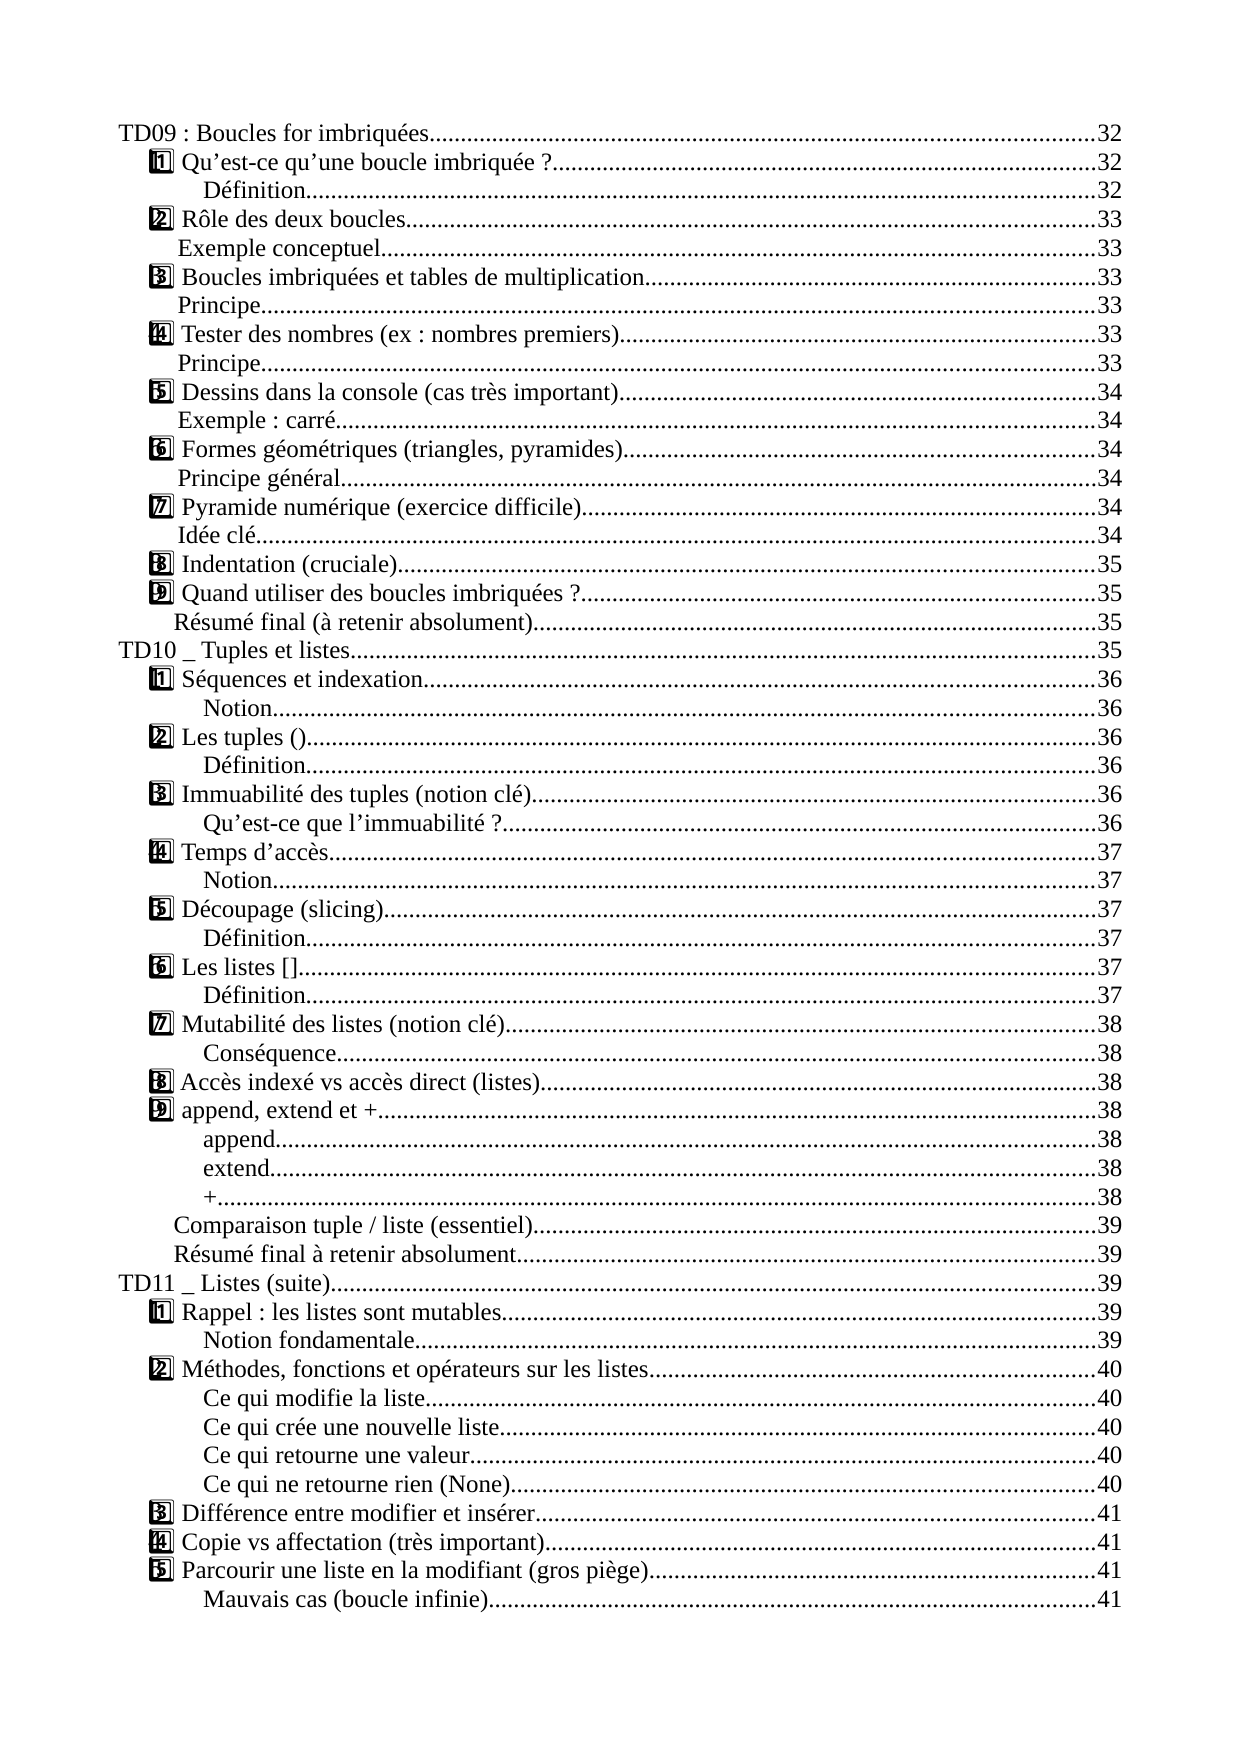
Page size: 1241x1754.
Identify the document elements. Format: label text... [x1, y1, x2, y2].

text Idée clé 34 [177, 521, 1122, 549]
text 1️⃣ Rappel : les listes sont mutables 39 [148, 1297, 1122, 1326]
text 🔹 Définition 37 [177, 923, 1122, 952]
text 8️⃣ Indentation (cruciale) 35 [148, 549, 1122, 578]
text 6️⃣ Formes géométriques (triangles, pyramides) 34 [148, 434, 1122, 463]
text 🔹 Définition 32 [177, 176, 1122, 204]
text 3️⃣ Boucles imbriquées et tables de multiplication 33 [148, 262, 1122, 291]
text 4️⃣ Tester des nombres (ex : nombres premiers) 33 [148, 319, 1122, 348]
text 🔹 Ce qui retourne une valeur 40 [177, 1441, 1122, 1469]
text 9️⃣ append, extend et + 38 [148, 1096, 1122, 1124]
text 7️⃣ Mutabilité des listes (notion clé) 38 [148, 1009, 1122, 1038]
text 3️⃣ Immuabilité des tuples (notion clé) 36 [148, 779, 1122, 808]
text 🔹 Ce qui crée une nouvelle liste 40 [177, 1412, 1122, 1441]
text 🔟 Comparaison tuple / liste (essentiel) 39 [148, 1211, 1122, 1239]
text 4️⃣ Temps d’accès 37 [148, 837, 1122, 866]
text 4️⃣ Copie vs affectation (très important) 41 [148, 1527, 1122, 1556]
text Principe 33 [177, 348, 1122, 377]
text 🔹 Définition 37 [177, 981, 1122, 1009]
text Principe général 34 [177, 463, 1122, 492]
text 5️⃣ Dessins dans la console (cas très important) 34 [148, 377, 1122, 406]
text 🔹 Définition 36 [177, 751, 1122, 779]
text 🔹 Ce qui modifie la liste 40 [177, 1383, 1122, 1412]
text 🔹 Notion fondamentale 39 [177, 1326, 1122, 1354]
text 🔹 + 38 [177, 1182, 1122, 1211]
text TD10 _ Tuples et listes 35 [118, 636, 1122, 664]
text 8️⃣ Accès indexé vs accès direct (listes) 38 [148, 1067, 1122, 1096]
text 🔹 Conséquence 38 [177, 1038, 1122, 1067]
text 5️⃣ Découpage (slicing) 37 [148, 894, 1122, 923]
text 🔹 Ce qui ne retourne rien (None) 40 [177, 1469, 1122, 1498]
text 1️⃣ Qu’est-ce qu’une boucle imbriquée ? 32 [148, 147, 1122, 176]
text Exemple conceptuel 33 [177, 233, 1122, 262]
text 7️⃣ Pyramide numérique (exercice difficile) 34 [148, 492, 1122, 521]
text 6️⃣ Les listes [] 37 [148, 952, 1122, 981]
text 🔹 Notion 37 [177, 866, 1122, 894]
text ❌ Mauvais cas (boucle infinie) 41 [177, 1584, 1122, 1613]
text 🧠 Résumé final à retenir absolument 39 [148, 1239, 1122, 1268]
text 2️⃣ Rôle des deux boucles 33 [148, 204, 1122, 233]
text 2️⃣ Les tuples () 36 [148, 722, 1122, 751]
text TD09 : Boucles for imbriquées 32 [118, 118, 1122, 147]
text Principe 33 [177, 291, 1122, 319]
text 🔹 Notion 36 [177, 693, 1122, 722]
text 🔹 Qu’est-ce que l’immuabilité ? 36 [177, 808, 1122, 837]
text 5️⃣ Parcourir une liste en la modifiant (gros piège) 41 [148, 1556, 1122, 1584]
text 🔹 append 38 [177, 1124, 1122, 1153]
text 9️⃣ Quand utiliser des boucles imbriquées ? 35 [148, 578, 1122, 607]
text 1️⃣ Séquences et indexation 36 [148, 664, 1122, 693]
text 2️⃣ Méthodes, fonctions et opérateurs sur les listes 40 [148, 1354, 1122, 1383]
text 🧠 Résumé final (à retenir absolument) 35 [148, 607, 1122, 636]
text 🔹 extend 38 [177, 1153, 1122, 1182]
text TD11 _ Listes (suite) 39 [118, 1268, 1122, 1297]
text Exemple : carré 34 [177, 406, 1122, 434]
text 3️⃣ Différence entre modifier et insérer 41 [148, 1498, 1122, 1527]
